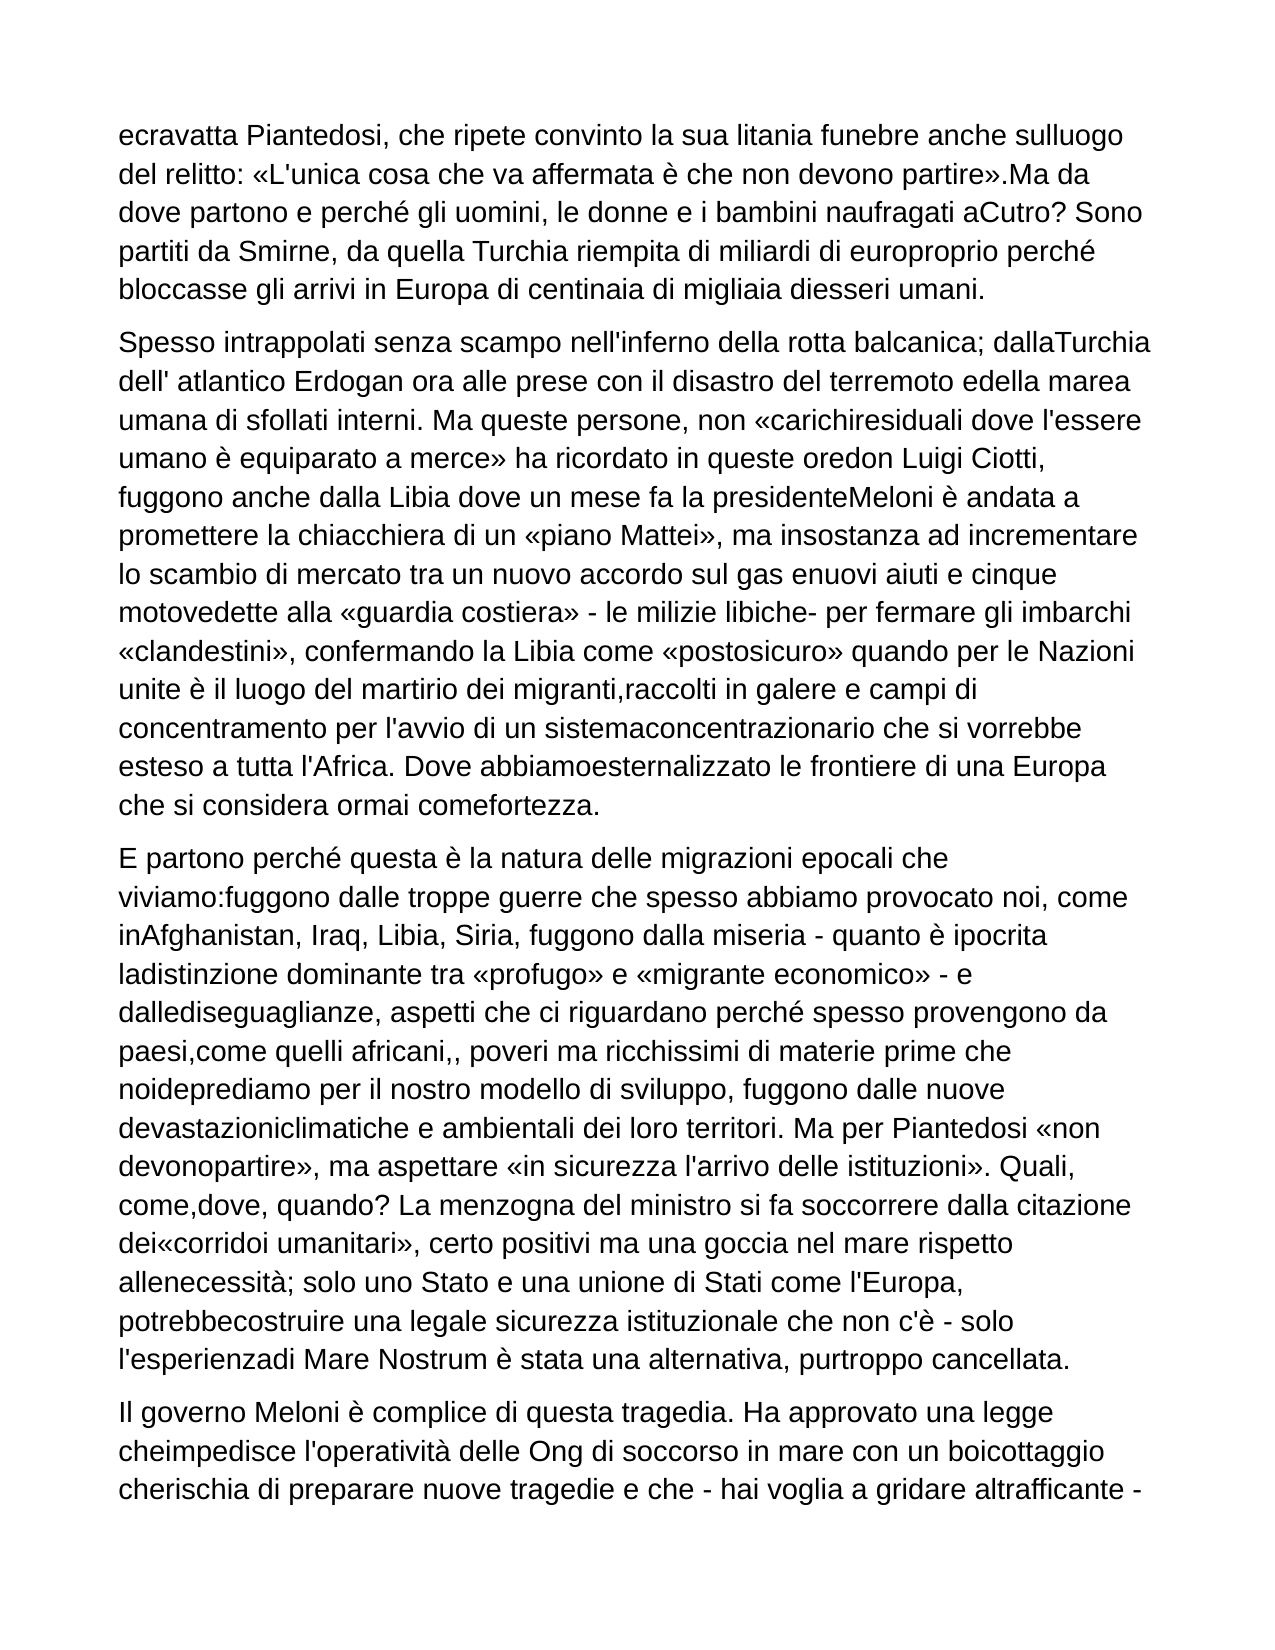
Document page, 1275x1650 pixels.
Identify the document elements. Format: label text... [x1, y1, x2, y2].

text Il governo Meloni è complice di questa tragedia. Ha approvato una legge cheimpedisce l'operatività delle Ong di soccorso in mare con un boicottaggio cherischia di preparare nuove tragedie e che - hai voglia a gridare altrafficante [118, 1395, 1157, 1506]
text E partono perché questa è la natura delle migrazioni epocali che viviamo:fuggono dalle troppe guerre che spesso abbiamo provocato noi, come inAfghanistan, Iraq, Libia, Siria, fuggono dalla miseria - quanto è ipocrita ladistinzione dominante tra «profugo» e «migrante economico» - e dallediseguaglianze, aspetti che ci riguardano perché spesso provengono da paesi,come quelli africani,, poveri ma ricchissimi di materie prime che noideprediamo per il nostro modello di sviluppo, fuggono dalle nuove devastazioniclimatiche e ambientali dei loro territori. Ma per Piantedosi «non devonopartire», ma aspettare «in sicurezza l'arrivo delle istituzioni». Quali, come,dove, quando? La menzogna del ministro si fa soccorrere dalla citazione dei«corridoi umanitari», certo positivi ma una goccia nel mare rispetto allenecessità; solo uno Stato e una unione di Stati come l'Europa, potrebbecostruire una legale sicurezza istituzionale che non c'è - solo l'esperienzadi Mare Nostrum è stata una alternativa, purtroppo cancellata. [118, 841, 1157, 1376]
text Spesso intrappolati senza scampo nell'inferno della rotta balcanica; dallaTurchia dell' atlantico Erdogan ora alle prese con il disastro del terremoto edella marea umana di sfollati interni. Ma queste persone, non «carichiresiduali dove l'essere umano è equiparato a merce» ha ricordato in queste oredon Luigi Ciotti, fuggono anche dalla Libia dove un mese fa la presidenteMeloni è andata a promettere la chiacchiera di un «piano Mattei», ma insostanza ad incrementare lo scambio di mercato tra un nuovo accordo sul gas enuovi aiuti e cinque motovedette alla «guardia costiera» - le milizie libiche- per fermare gli imbarchi «clandestini», confermando la Libia come «postosicuro» quando per le Nazioni unite è il luogo del martirio dei migranti,raccolti in galere e campi di concentramento per l'avvio di un sistemaconcentrazionario che si vorrebbe esteso a tutta l'Africa. Dove abbiamoesternalizzato le frontiere di una Europa che si considera ormai comefortezza. [118, 325, 1157, 821]
text ecravatta Piantedosi, che ripete convinto la sua litania funebre anche sulluogo del relitto: «L'unica cosa che va affermata è che non devono partire».Ma da dove partono e perché gli uomini, le donne e i bambini naufragati aCutro? Sono partiti da Smirne, da quella Turchia riempita di miliardi di europroprio perché bloccasse gli arrivi in Europa di centinaia di migliaia diesseri umani. [118, 118, 1157, 306]
